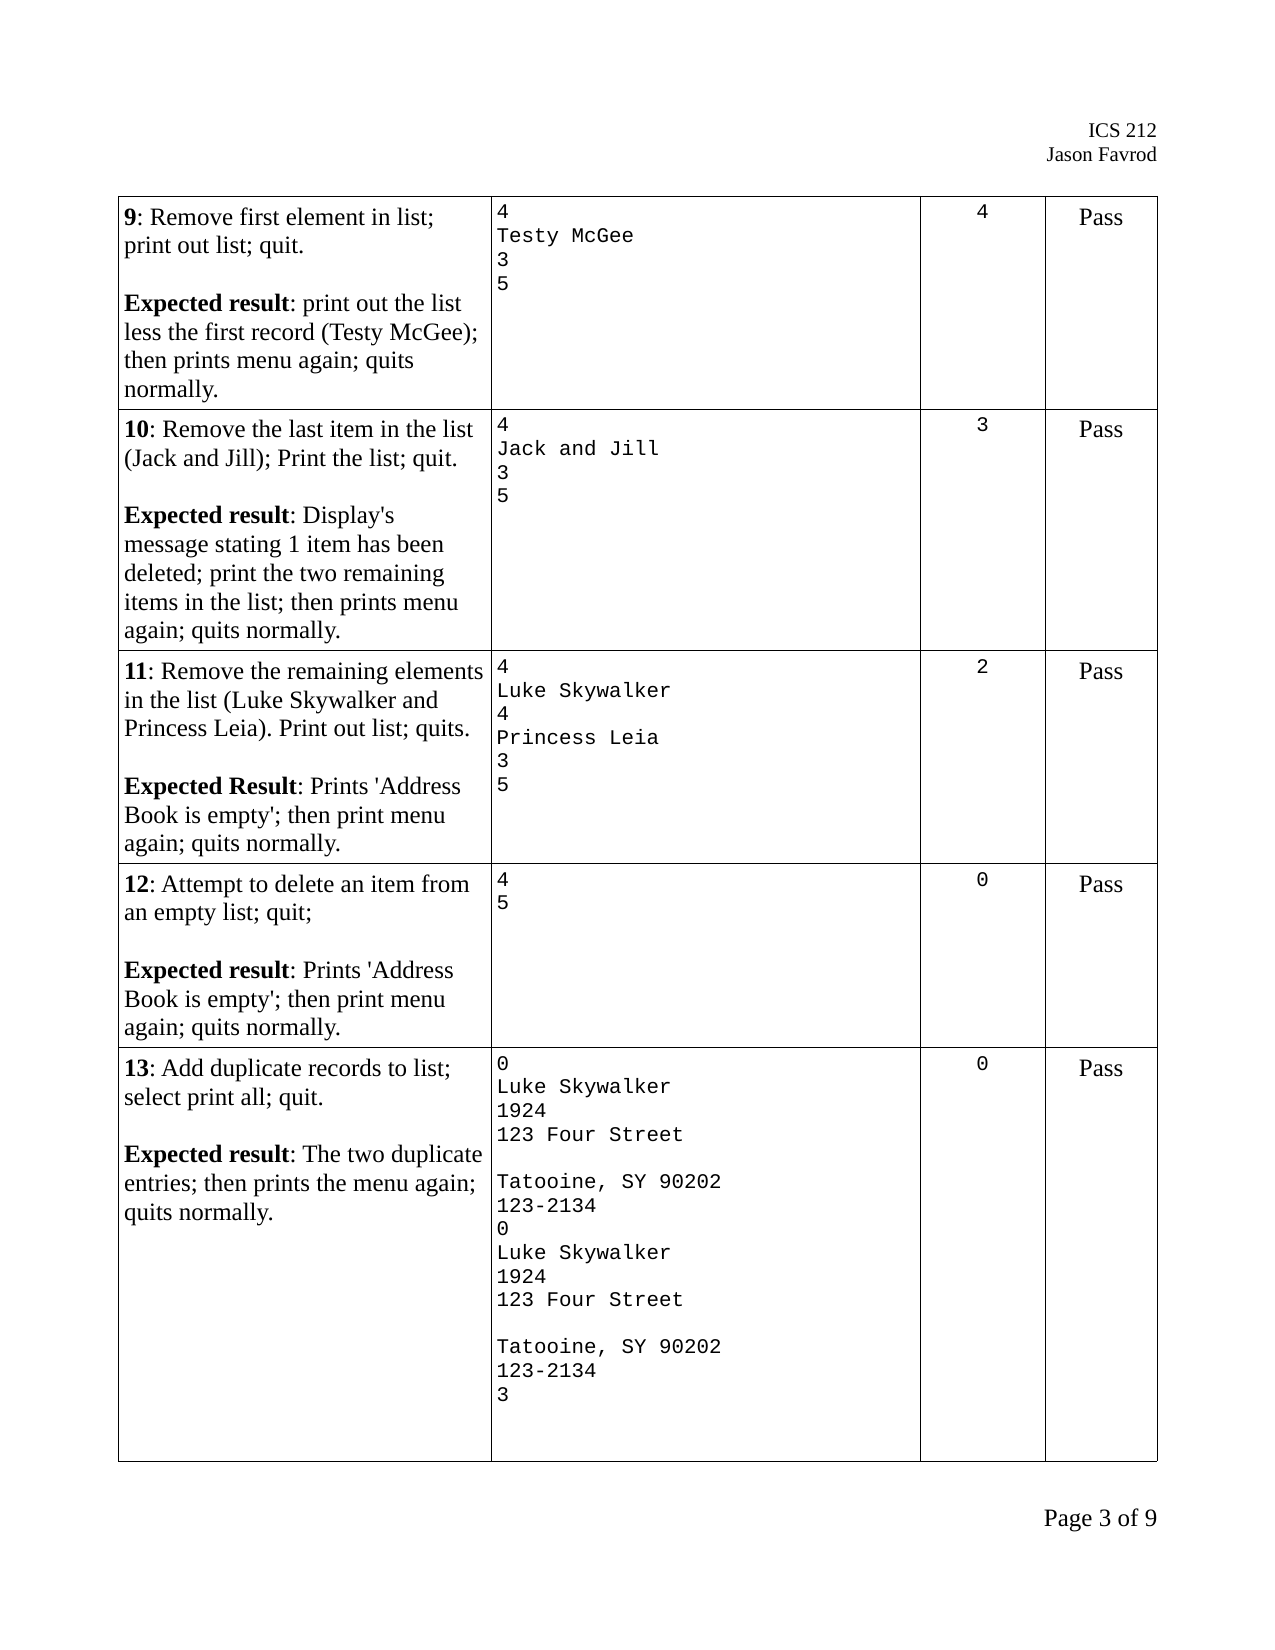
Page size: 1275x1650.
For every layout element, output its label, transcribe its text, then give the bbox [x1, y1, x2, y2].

table_cell 0 [921, 1048, 1045, 1461]
table_cell Pass [1046, 410, 1157, 650]
table_cell 10: Remove the last item in the list (Jack and Jill); Print the list; quit. Expected result: Display's message stating 1 item has been deleted; print the two remaining items in the list; then prints menu again; quits normally. [119, 410, 491, 650]
table_cell 4 Luke Skywalker 4 Princess Leia 3 5 [492, 651, 920, 863]
table_cell 4 [921, 197, 1045, 408]
table_cell 3 [921, 410, 1045, 650]
table_cell 4 5 [492, 864, 920, 1047]
table_cell 4 Jack and Jill 3 5 [492, 410, 920, 650]
table_cell 11: Remove the remaining elements in the list (Luke Skywalker and Princess Leia). Print out list; quits. Expected Result: Prints 'Address Book is empty'; then print menu again; quits normally. [119, 651, 491, 863]
table_cell 0 [921, 864, 1045, 1047]
table_cell Pass [1046, 651, 1157, 863]
table_cell 9: Remove first element in list; print out list; quit. Expected result: print out the list less the first record (Testy McGee); then prints menu again; quits normally. [119, 197, 491, 408]
table_cell 2 [921, 651, 1045, 863]
table_cell 4 Testy McGee 3 5 [492, 197, 920, 408]
table_cell Pass [1046, 1048, 1157, 1461]
table_cell 13: Add duplicate records to list; select print all; quit. Expected result: The two duplicate entries; then prints the menu again; quits normally. [119, 1048, 491, 1461]
table_cell Pass [1046, 197, 1157, 408]
table_cell 12: Attempt to delete an item from an empty list; quit; Expected result: Prints 'Address Book is empty'; then print menu again; quits normally. [119, 864, 491, 1047]
table_cell Pass [1046, 864, 1157, 1047]
table_cell 0 Luke Skywalker 1924 123 Four Street Tatooine, SY 90202 123-2134 0 Luke Skywalker 1924 123 Four Street Tatooine, SY 90202 123-2134 3 [492, 1048, 920, 1461]
